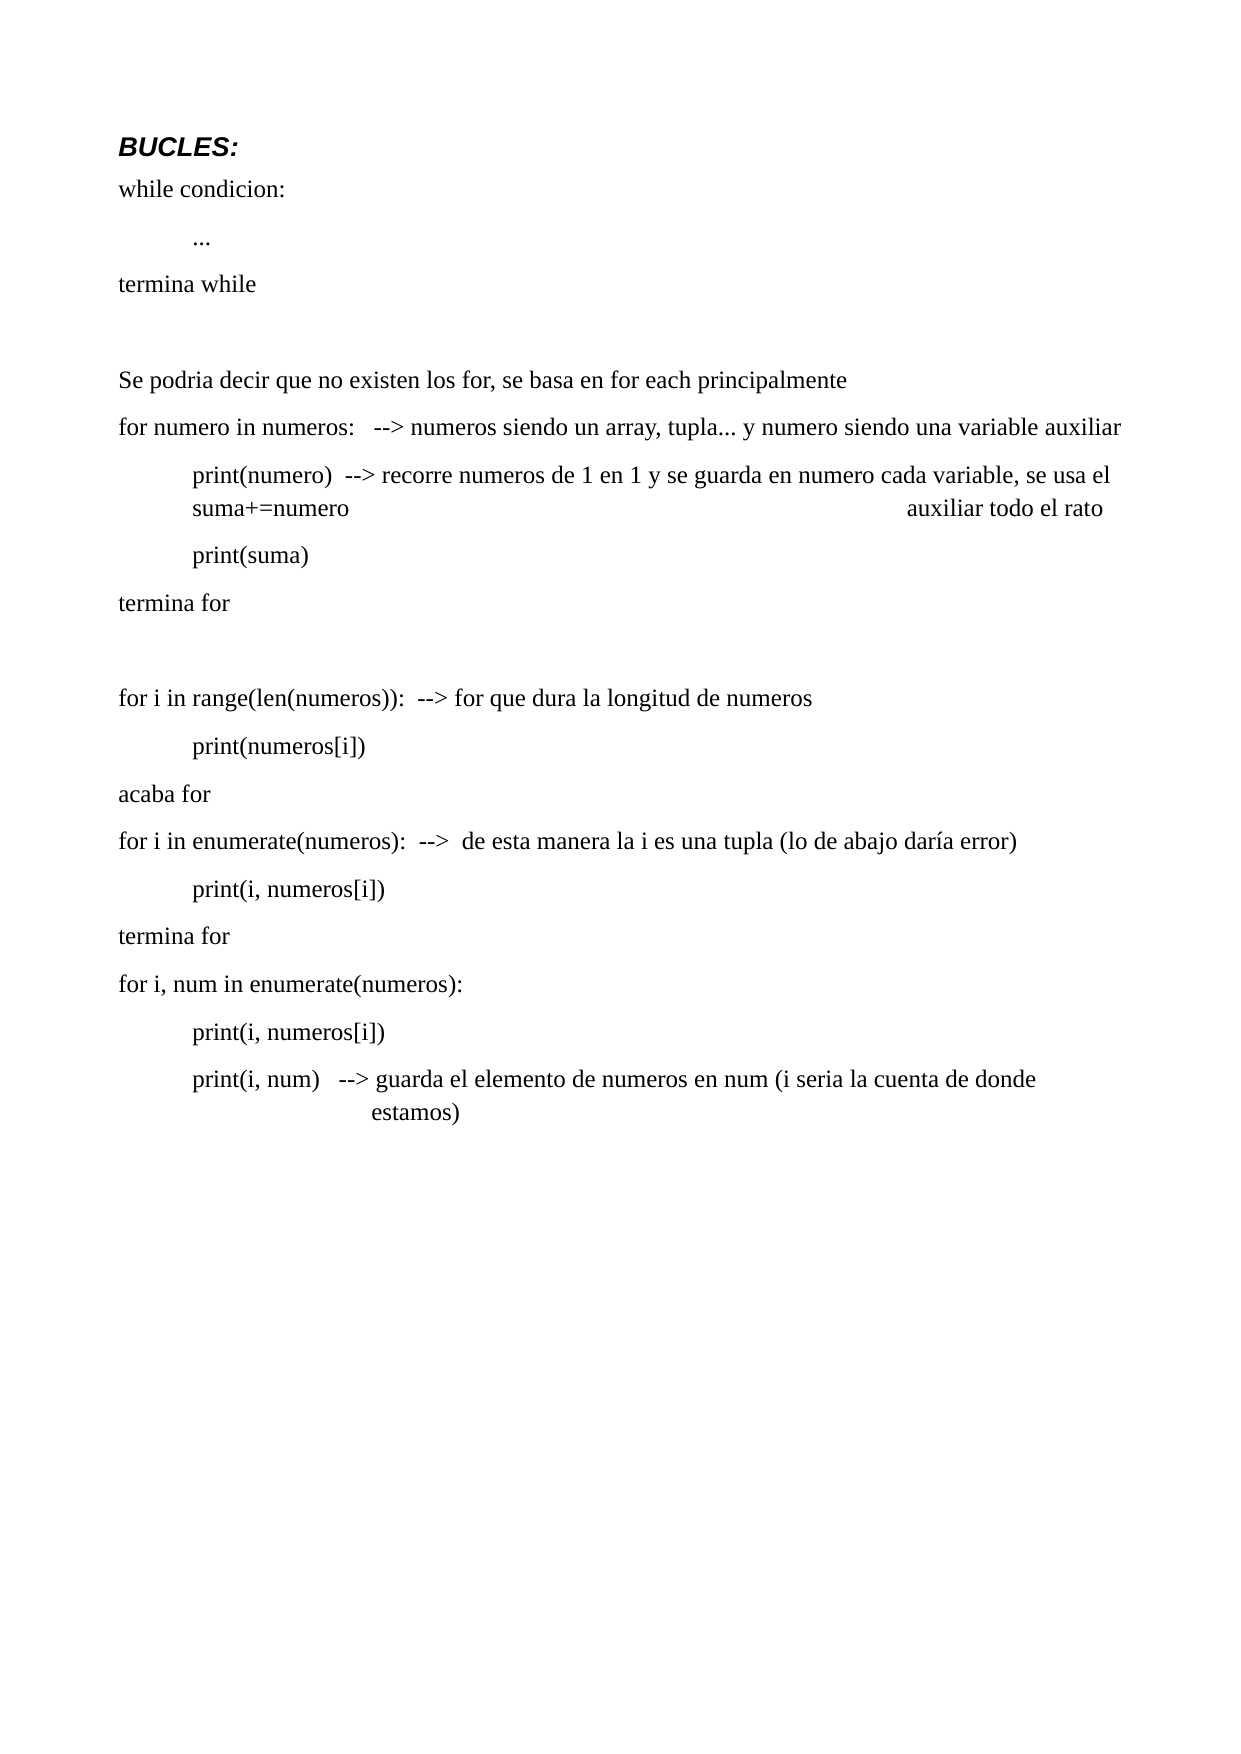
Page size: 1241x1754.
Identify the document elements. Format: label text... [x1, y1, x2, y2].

text print(i, num) --> guarda el elemento de numeros en num (i seria la cuenta de donde estamos) [118, 1064, 1122, 1126]
text print(i, numeros[i]) [118, 1017, 1122, 1045]
text print(i, numeros[i]) [118, 874, 1122, 903]
text print(suma) [118, 541, 1122, 569]
text for i in enumerate(numeros): --> de esta manera la i es una tupla (lo de abajo daría error) [118, 826, 1122, 855]
text acaba for [118, 779, 1122, 807]
text while condicion: [118, 174, 1122, 203]
text ... [118, 222, 1122, 251]
text for i, num in enumerate(numeros): [118, 969, 1122, 998]
text for numero in numeros: --> numeros siendo un array, tupla... y numero siendo una variable auxiliar [118, 412, 1122, 441]
text for i in range(len(numeros)): --> for que dura la longitud de numeros [118, 683, 1122, 712]
text termina while [118, 269, 1122, 298]
subtitle BUCLES: [118, 131, 1122, 162]
text termina for [118, 921, 1122, 950]
text print(numero) --> recorre numeros de 1 en 1 y se guarda en numero cada variable, se usa el suma+=numero auxiliar todo el rato [118, 460, 1122, 522]
text print(numeros[i]) [118, 731, 1122, 760]
text termina for [118, 588, 1122, 617]
text Se podria decir que no existen los for, se basa en for each principalmente [118, 365, 1122, 393]
